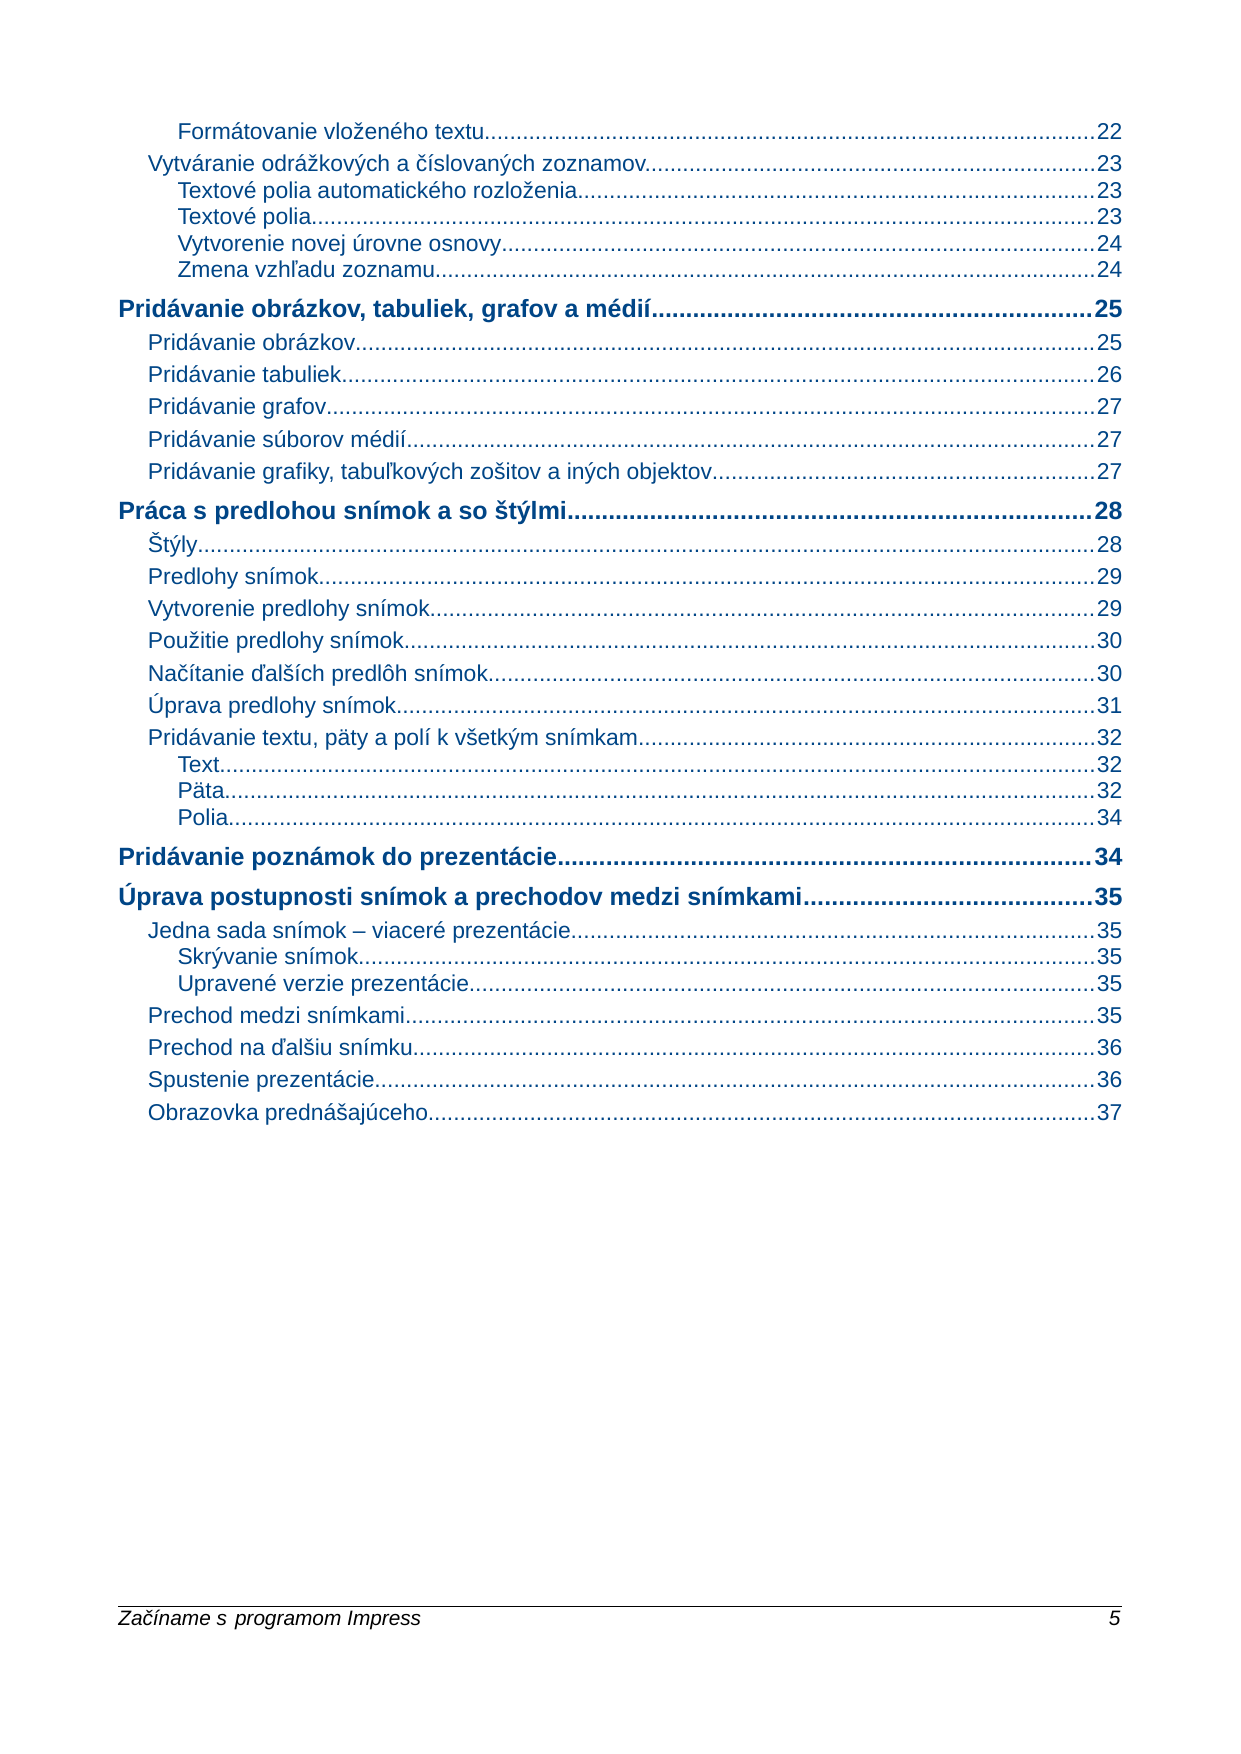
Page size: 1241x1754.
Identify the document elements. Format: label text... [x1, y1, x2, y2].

text Vytvorenie novej úrovne osnovy 24 [177, 229, 1122, 256]
text Text 32 [177, 751, 1122, 777]
text Obrazovka prednášajúceho 37 [148, 1099, 1122, 1125]
text Práca s predlohou snímok a so štýlmi 28 [118, 496, 1122, 525]
text Prechod na ďalšiu snímku 36 [148, 1034, 1122, 1060]
text Vytvorenie predlohy snímok 29 [148, 595, 1122, 622]
text Textové polia automatického rozloženia 23 [177, 177, 1122, 203]
text Pridávanie tabuliek 26 [148, 361, 1122, 387]
text Pridávanie grafov 27 [148, 393, 1122, 419]
text Formátovanie vloženého textu 22 [177, 118, 1122, 144]
text Načítanie ďalších predlôh snímok 30 [148, 660, 1122, 686]
text Upravené verzie prezentácie 35 [177, 969, 1122, 996]
text Prechod medzi snímkami 35 [148, 1002, 1122, 1028]
text Pridávanie poznámok do prezentácie 34 [118, 842, 1122, 870]
text Predlohy snímok 29 [148, 563, 1122, 589]
text Textové polia 23 [177, 203, 1122, 229]
text Pridávanie obrázkov 25 [148, 329, 1122, 355]
text Pridávanie obrázkov, tabuliek, grafov a médií 25 [118, 294, 1122, 323]
text Zmena vzhľadu zoznamu 24 [177, 256, 1122, 282]
text Polia 34 [177, 803, 1122, 830]
text Pridávanie grafiky, tabuľkových zošitov a iných objektov 27 [148, 458, 1122, 484]
text Štýly 28 [148, 531, 1122, 557]
text Pridávanie súborov médií 27 [148, 426, 1122, 452]
text Použitie predlohy snímok 30 [148, 627, 1122, 654]
text Vytváranie odrážkových a číslovaných zoznamov. 23 [148, 150, 1122, 177]
text Úprava predlohy snímok 31 [148, 692, 1122, 718]
text Pridávanie textu, päty a polí k všetkým snímkam 32 [148, 724, 1122, 751]
text Päta 32 [177, 777, 1122, 803]
text Úprava postupnosti snímok a prechodov medzi snímkami 35 [118, 882, 1122, 911]
text Spustenie prezentácie 36 [148, 1066, 1122, 1093]
text Jedna sada snímok – viaceré prezentácie 35 [148, 917, 1122, 943]
text Skrývanie snímok 35 [177, 943, 1122, 969]
